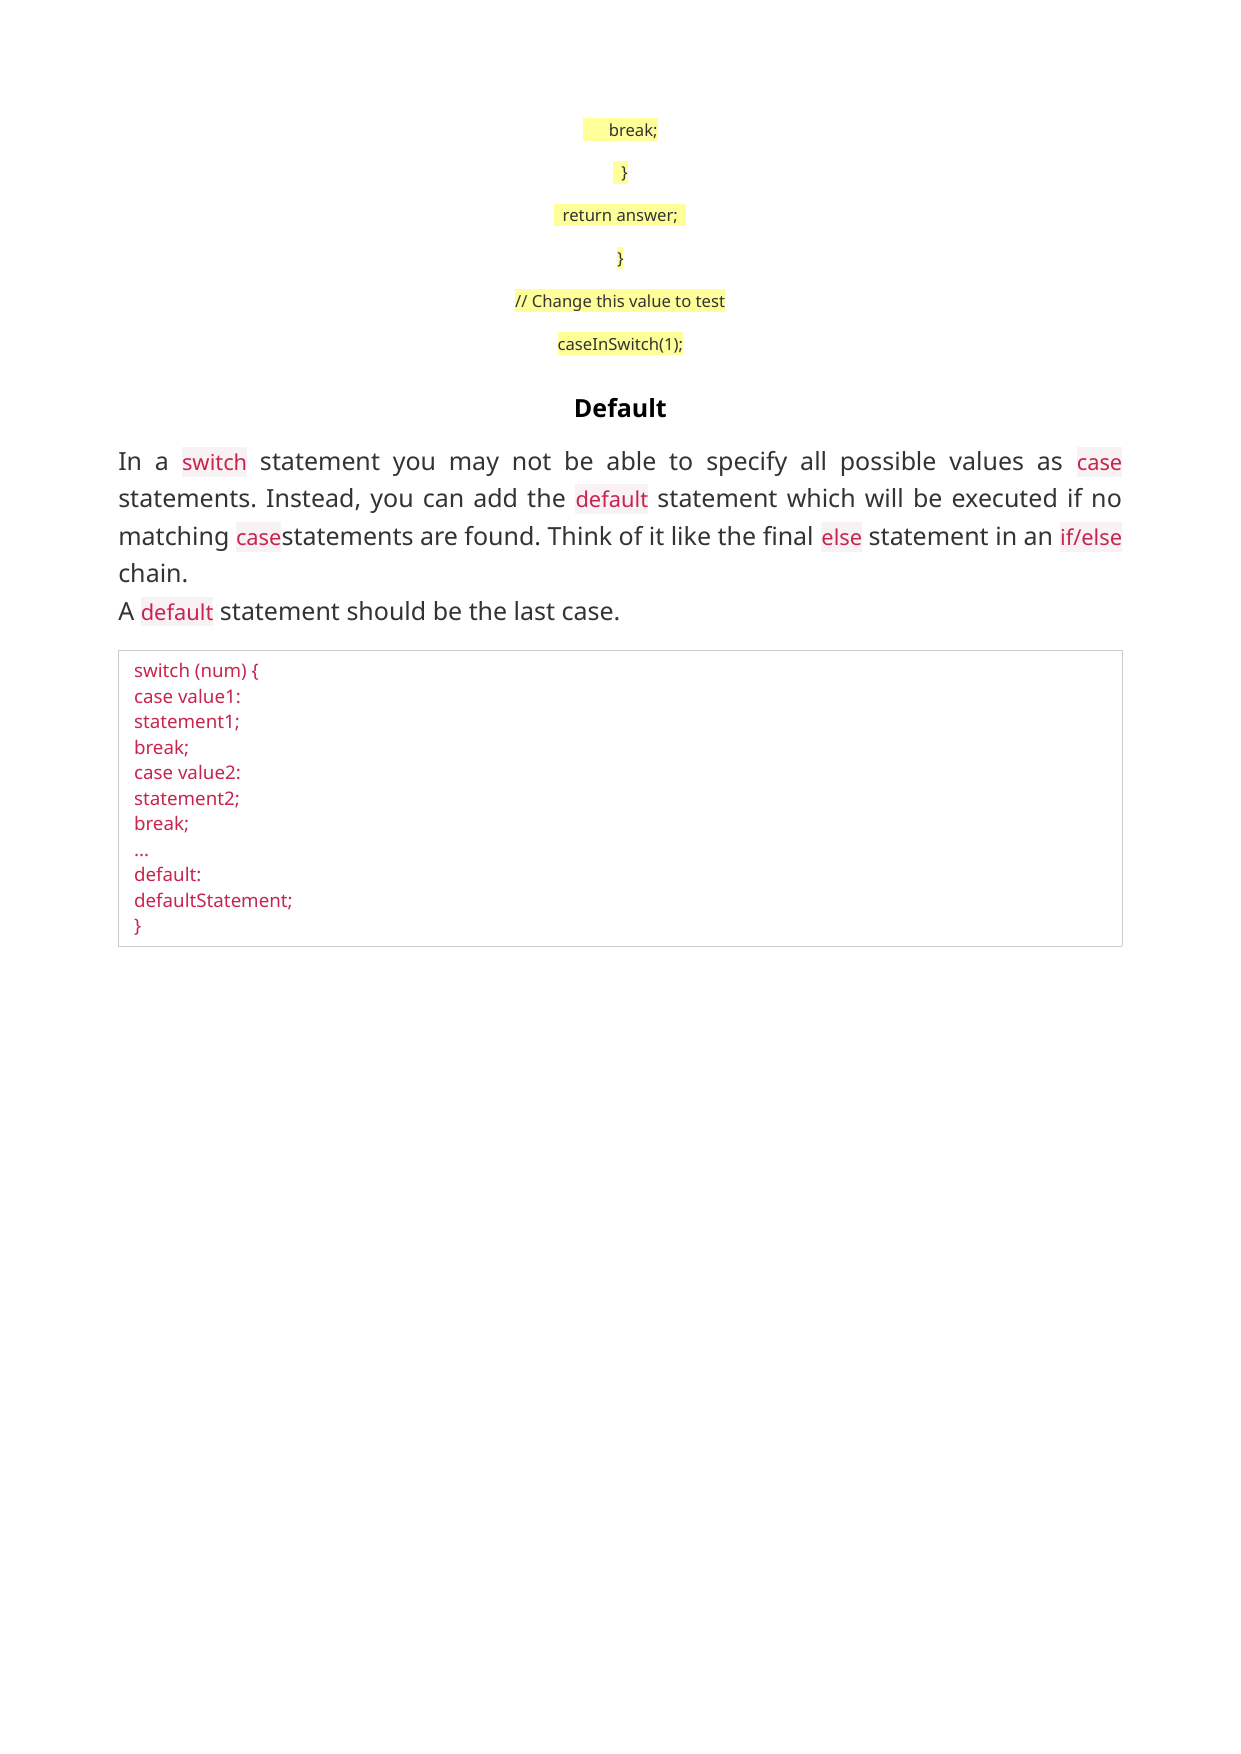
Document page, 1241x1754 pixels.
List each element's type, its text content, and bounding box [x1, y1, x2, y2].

text A default statement should be the last case. [118, 593, 1122, 627]
text } [118, 247, 1122, 269]
text break; [118, 118, 1122, 141]
text In a switch statement you may not be able to specify all possible values as case statements. Instead, you can add the default statement which will be executed if no matching casestatements are found. Think of it like the final else statement in an if/else chain. [118, 444, 1122, 590]
text } [118, 161, 1122, 184]
text Default [118, 391, 1122, 425]
text // Change this value to test [118, 289, 1122, 312]
text switch (num) { case value1: statement1; break; case value2: statement2; break; ... default: defaultStatement; } [119, 651, 1122, 946]
text caseInSwitch(1); [118, 332, 1122, 355]
text return answer; [118, 204, 1122, 226]
